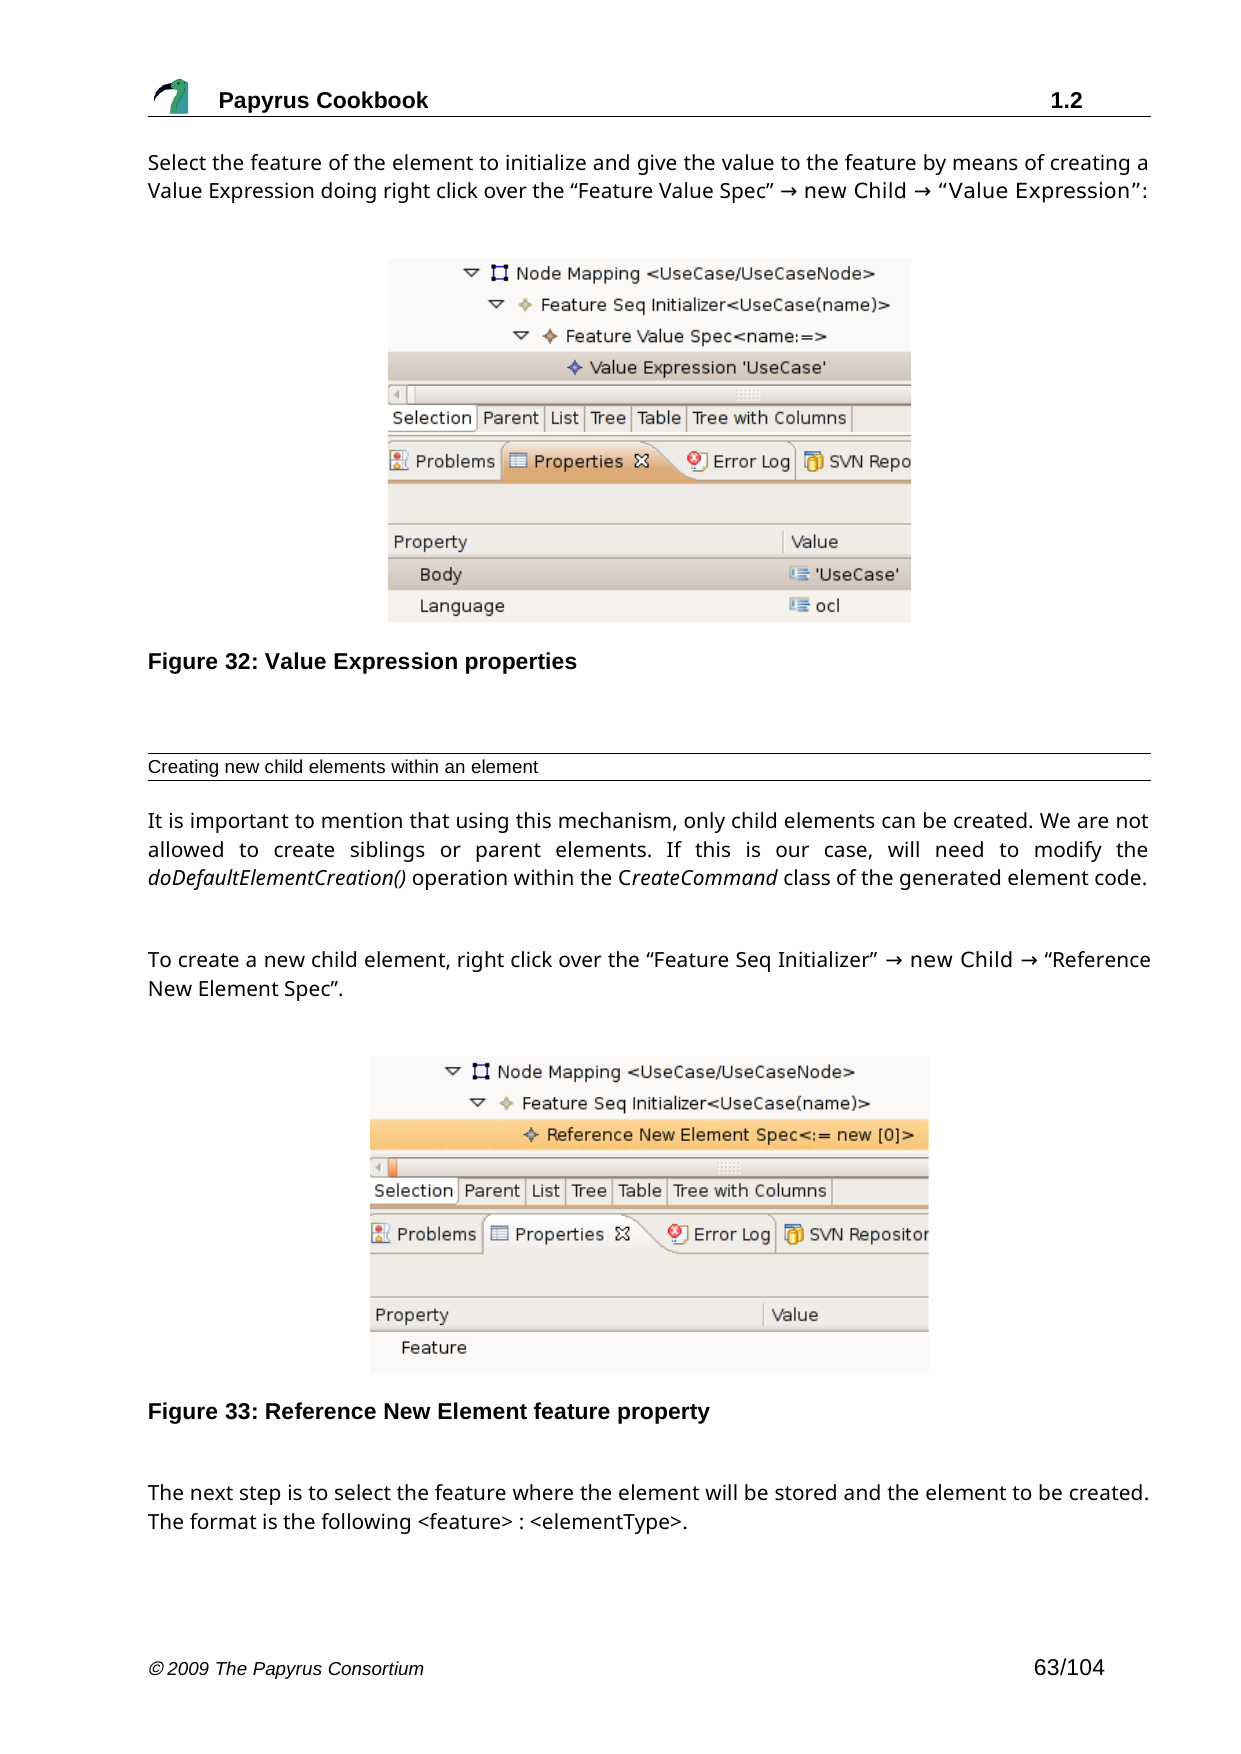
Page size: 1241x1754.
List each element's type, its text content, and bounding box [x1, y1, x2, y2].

picture [153, 79, 189, 114]
text To create a new child element, right click over the “Feature Seq Initializer” → new Child → “Reference New Element Spec”. [148, 945, 1151, 1002]
text Select the feature of the element to initialize and give the value to the feature by means of creating a Value Expression doing right click over the “Feature Value Spec” → new Child → “Value Expression”: [148, 148, 1151, 205]
text Figure 32: Value Expression properties [148, 648, 1151, 675]
picture [370, 1056, 929, 1373]
text It is important to mention that using this mechanism, only child elements can be created. We are not allowed to create siblings or parent elements. If this is our case, will need to modify the doDefaultElementCreation() operation within the CreateCommand class of the generated element code. [148, 806, 1151, 892]
text Figure 33: Reference New Element feature property [148, 1397, 1151, 1424]
text The next step is to select the feature where the element will be stored and the element to be created. The format is the following <feature> : <elementType>. [148, 1478, 1151, 1535]
picture [387, 258, 912, 623]
subtitle Creating new child elements within an element [148, 754, 1151, 780]
